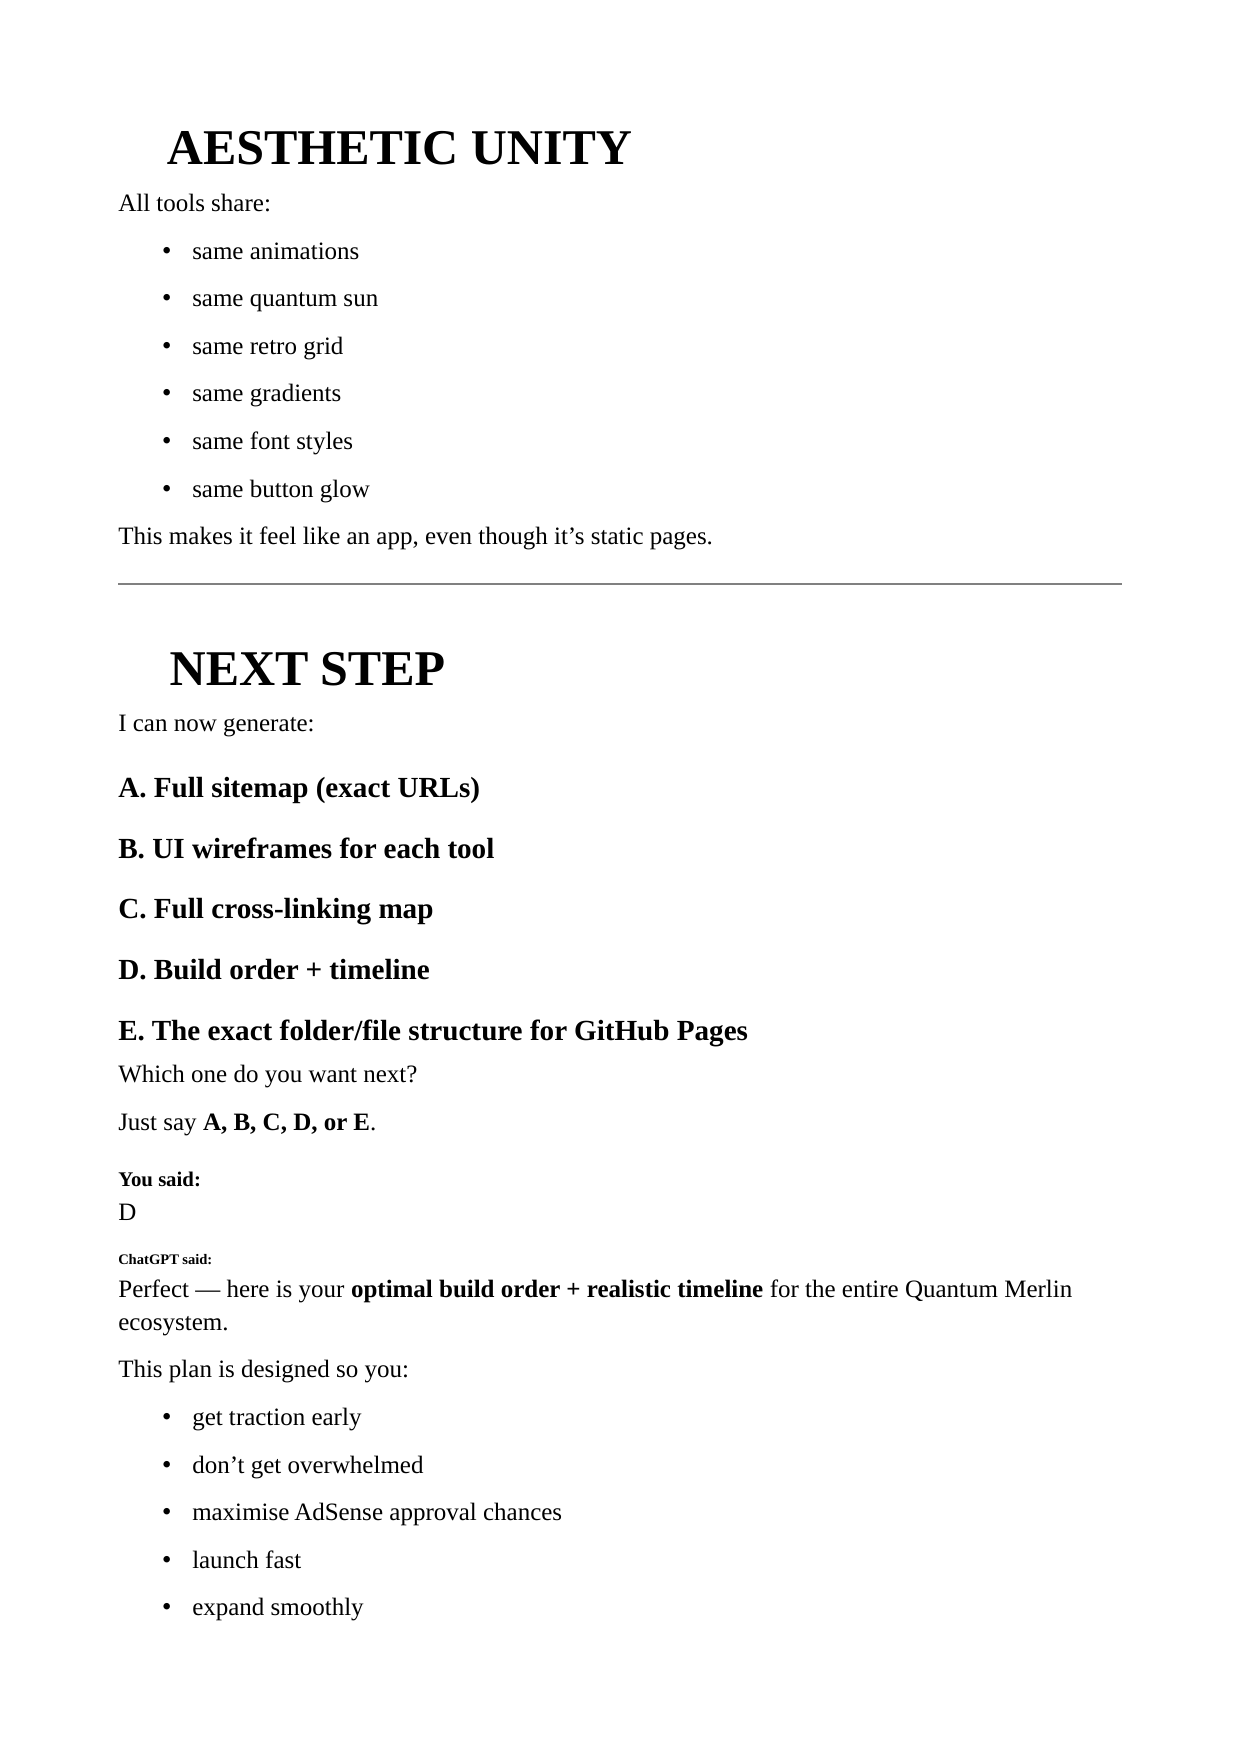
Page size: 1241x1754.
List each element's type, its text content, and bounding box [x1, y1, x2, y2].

list launch fast [162, 1545, 1122, 1574]
list same animations [162, 236, 1122, 264]
list same gradients [162, 378, 1122, 407]
list same font styles [162, 426, 1122, 455]
subtitle You said: [118, 1167, 1122, 1191]
list same quantum sun [162, 283, 1122, 312]
text Just say A, B, C, D, or E. [118, 1107, 1122, 1135]
subtitle E. The exact folder/file structure for GitHub Pages [118, 1013, 1122, 1046]
list maximise AdSense approval chances [162, 1497, 1122, 1526]
text I can now generate: [118, 708, 1122, 737]
list expand smoothly [162, 1592, 1122, 1621]
text Perfect — here is your optimal build order + realistic timeline for the entire Quantum Merlin ecosystem. [118, 1274, 1122, 1336]
subtitle C. Full cross-linking map [118, 892, 1122, 925]
text This makes it feel like an app, even though it’s static pages. [118, 521, 1122, 550]
subtitle A. Full sitemap (exact URLs) [118, 770, 1122, 804]
subtitle 🚀 NEXT STEP [118, 638, 1122, 696]
subtitle ChatGPT said: [118, 1251, 1122, 1268]
text D [118, 1197, 1122, 1226]
list get traction early [162, 1402, 1122, 1431]
subtitle D. Build order + timeline [118, 952, 1122, 986]
subtitle B. UI wireframes for each tool [118, 831, 1122, 864]
list don’t get overwhelmed [162, 1450, 1122, 1478]
subtitle 🎨 AESTHETIC UNITY [118, 118, 1122, 176]
text Which one do you want next? [118, 1059, 1122, 1088]
text All tools share: [118, 188, 1122, 217]
list same button glow [162, 474, 1122, 502]
list same retro grid [162, 331, 1122, 360]
text This plan is designed so you: [118, 1354, 1122, 1383]
